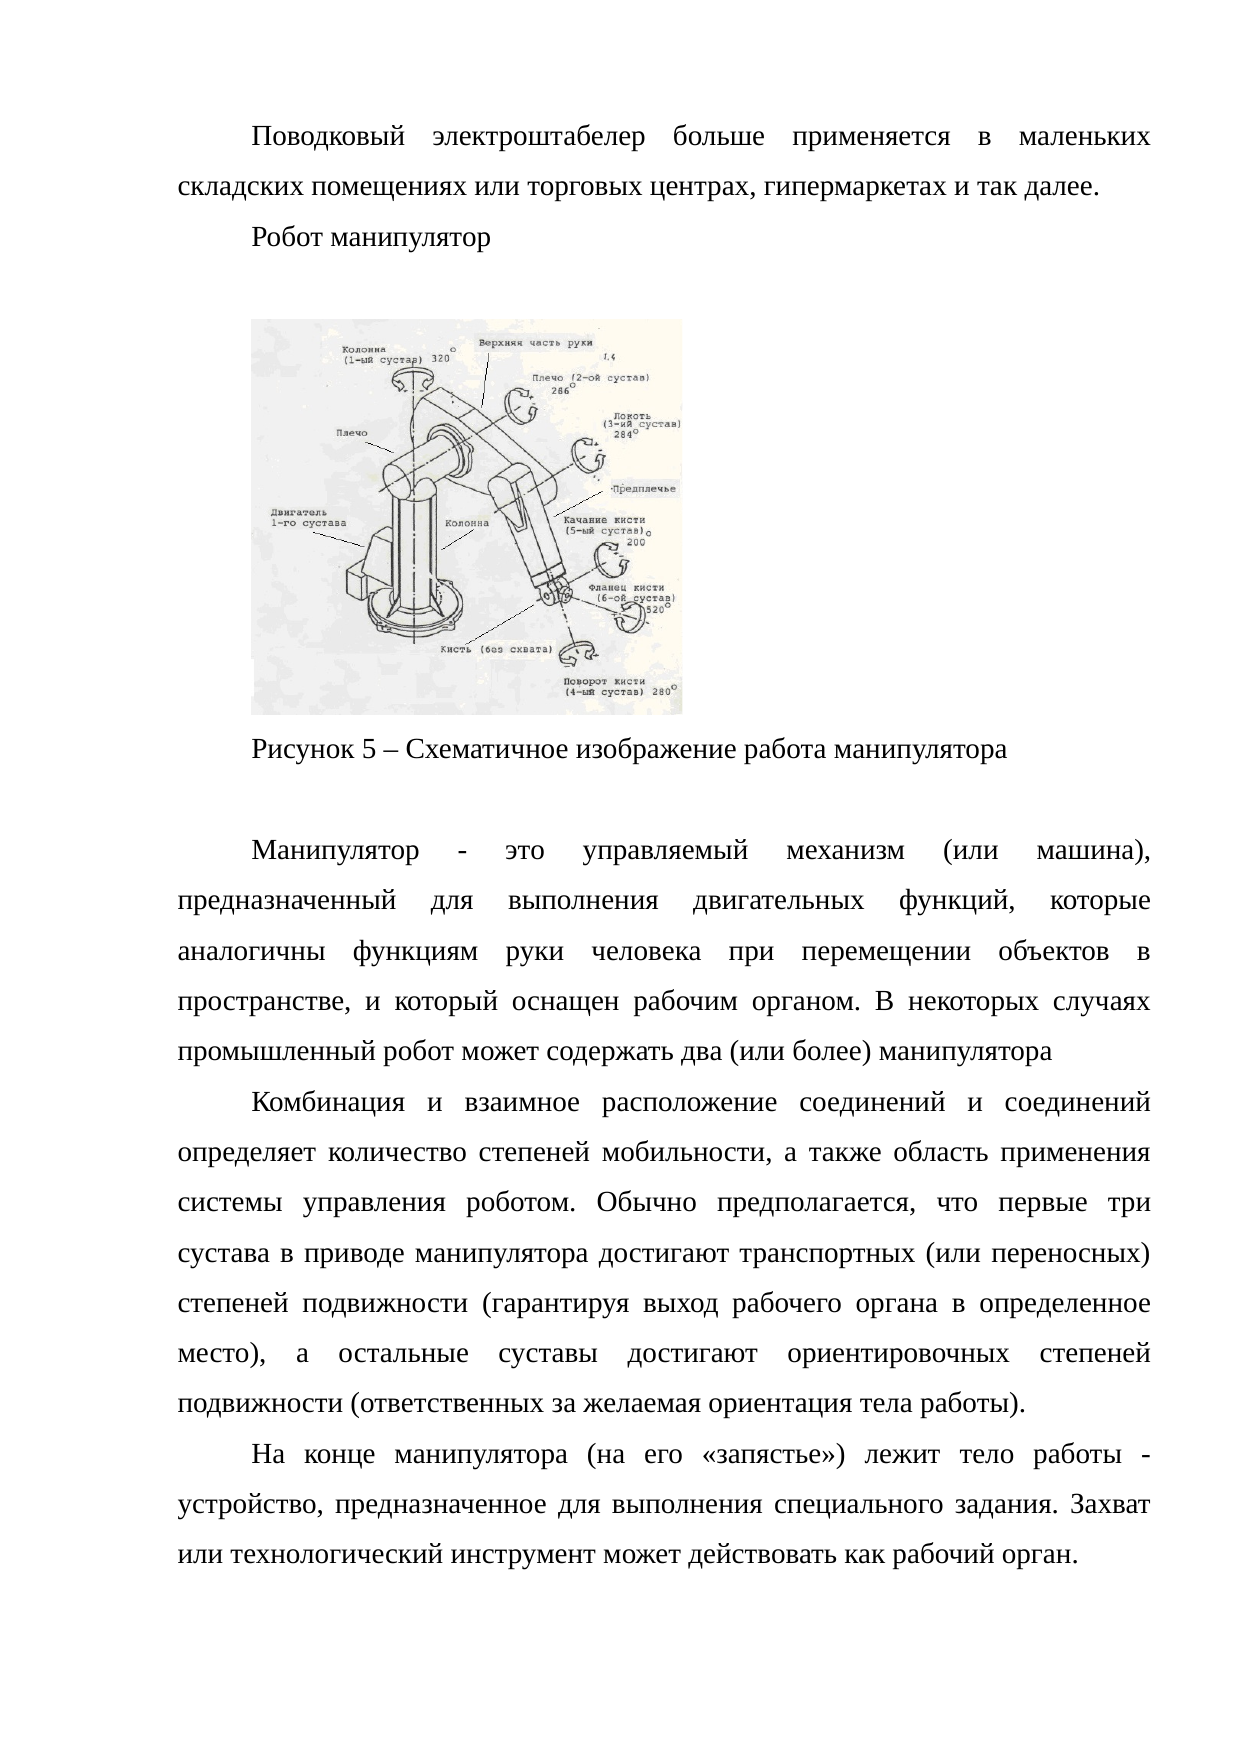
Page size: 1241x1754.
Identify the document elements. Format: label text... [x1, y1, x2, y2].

text Робот манипулятор [177, 219, 1152, 252]
text Комбинация и взаимное расположение соединений и соединений определяет количество степеней мобильности, а также область применения системы управления роботом. Обычно предполагается, что первые три сустава в приводе манипулятора достигают транспортных (или переносных) степеней подвижности (гарантируя выход рабочего органа в определенное место), а остальные суставы достигают ориентировочных степеней подвижности (ответственных за желаемая ориентация тела работы). [177, 1084, 1152, 1419]
picture [251, 319, 683, 715]
text Поводковый электроштабелер больше применяется в маленьких складских помещениях или торговых центрах, гипермаркетах и так далее. [177, 118, 1152, 202]
text Манипулятор - это управляемый механизм (или машина), предназначенный для выполнения двигательных функций, которые аналогичны функциям руки человека при перемещении объектов в пространстве, и который оснащен рабочим органом. В некоторых случаях промышленный робот может содержать два (или более) манипулятора [177, 832, 1152, 1067]
text На конце манипулятора (на его «запястье») лежит тело работы - устройство, предназначенное для выполнения специального задания. Захват или технологический инструмент может действовать как рабочий орган. [177, 1436, 1152, 1570]
text Рисунок 5 – Схематичное изображение работа манипулятора [177, 732, 1152, 765]
